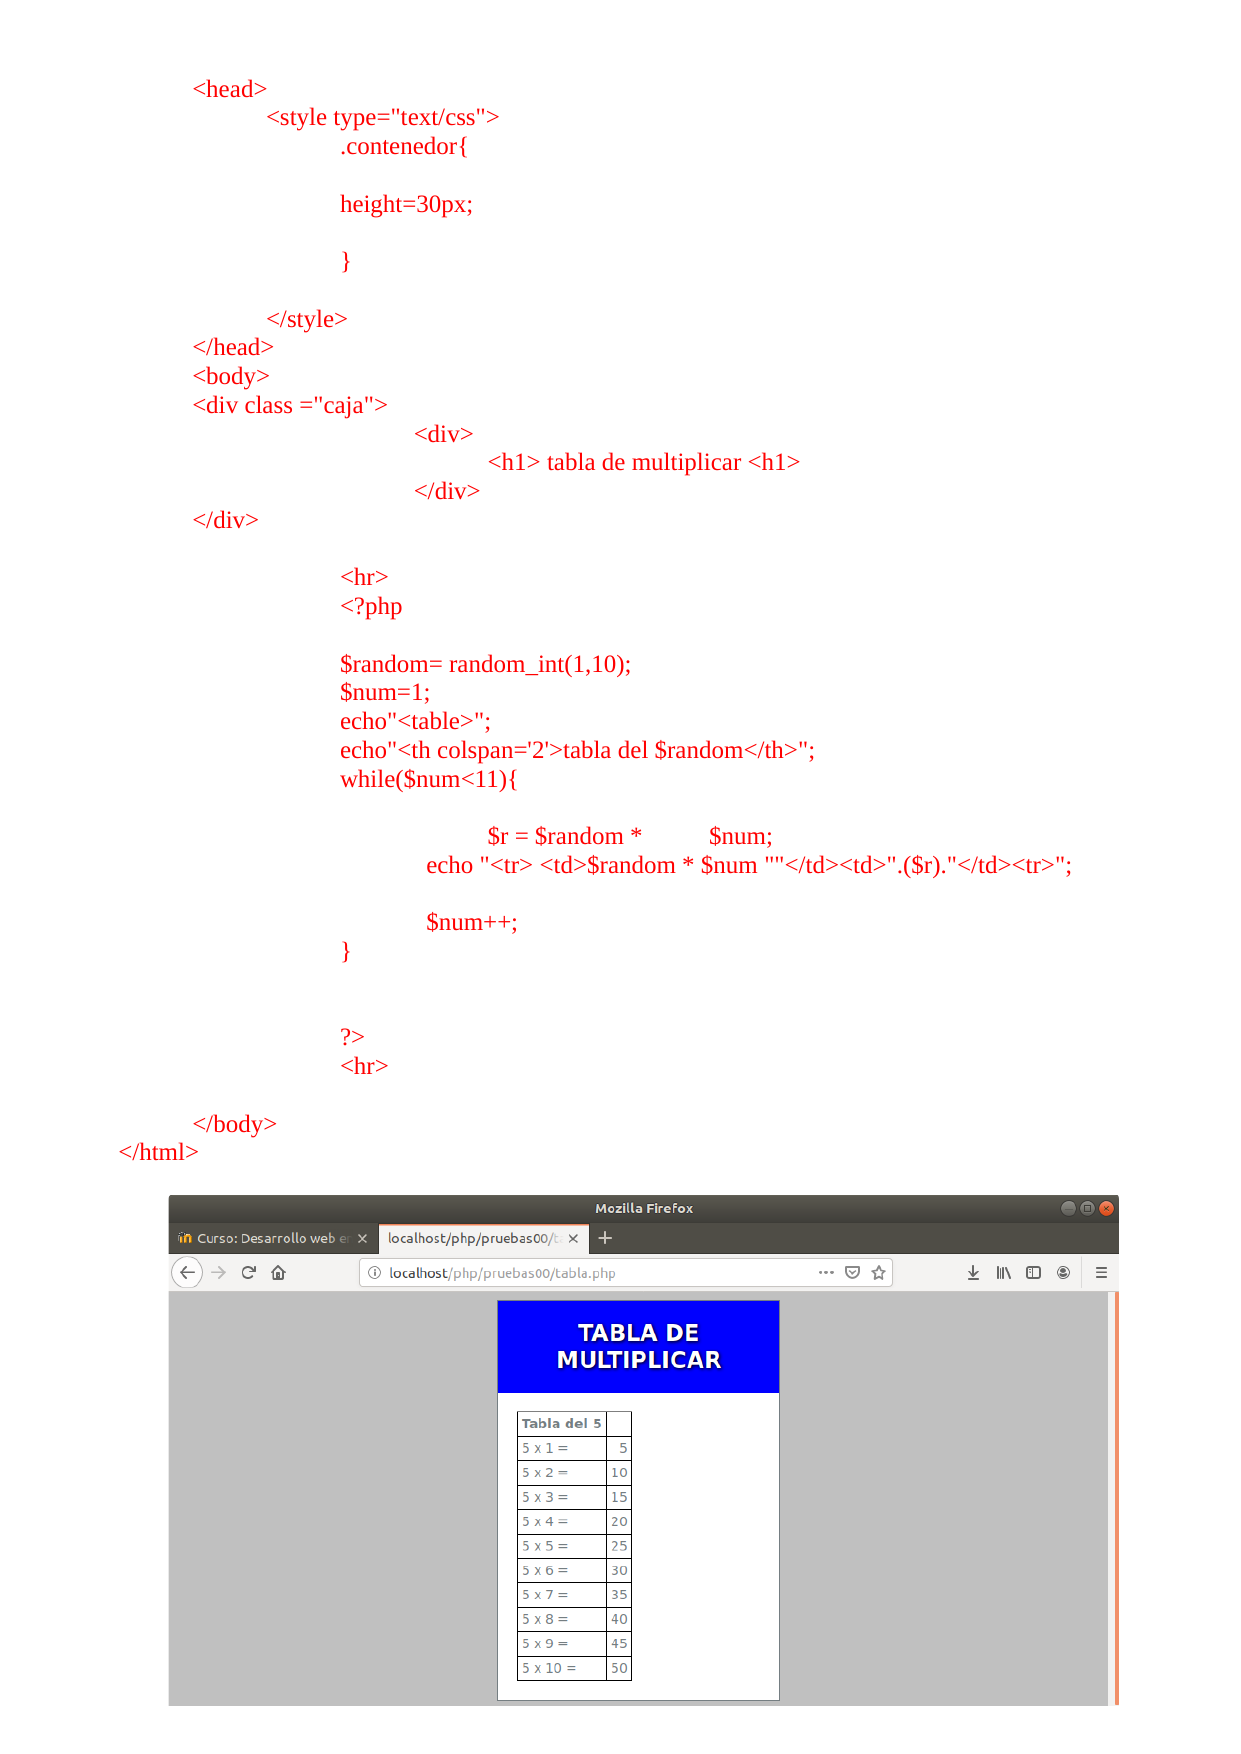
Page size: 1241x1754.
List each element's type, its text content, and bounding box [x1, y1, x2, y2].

text <hr> [118, 1051, 1169, 1080]
text $r = $random * $num; [118, 821, 1169, 850]
text <div> [118, 419, 1169, 447]
text $random= random_int(1,10); [118, 649, 1169, 677]
text ?> [118, 1022, 1169, 1051]
text </body> [118, 1109, 1169, 1137]
text height=30px; [118, 189, 1169, 217]
text echo"<table>"; [118, 706, 1169, 735]
text <h1> tabla de multiplicar <h1> [118, 447, 1169, 476]
text <div class ="caja"> [118, 390, 1169, 419]
text </head> [118, 332, 1169, 361]
text </html> [118, 1137, 1169, 1166]
text $num=1; [118, 677, 1169, 706]
text <head> [118, 74, 1169, 102]
text <body> [118, 361, 1169, 390]
text <hr> [118, 562, 1169, 591]
text echo"<th colspan='2'>tabla del $random</th>"; [118, 735, 1169, 764]
text } [118, 246, 1169, 275]
text <style type="text/css"> [118, 102, 1169, 131]
text <?php [118, 591, 1169, 620]
text echo "<tr> <td>$random * $num ""</td><td>".($r)."</td><tr>"; [118, 850, 1169, 879]
text $num++; [118, 907, 1169, 936]
text </style> [118, 304, 1169, 332]
text } [118, 936, 1169, 965]
text while($num<11){ [118, 764, 1169, 792]
text </div> [118, 476, 1169, 505]
text </div> [118, 505, 1169, 534]
text .contenedor{ [118, 131, 1169, 160]
